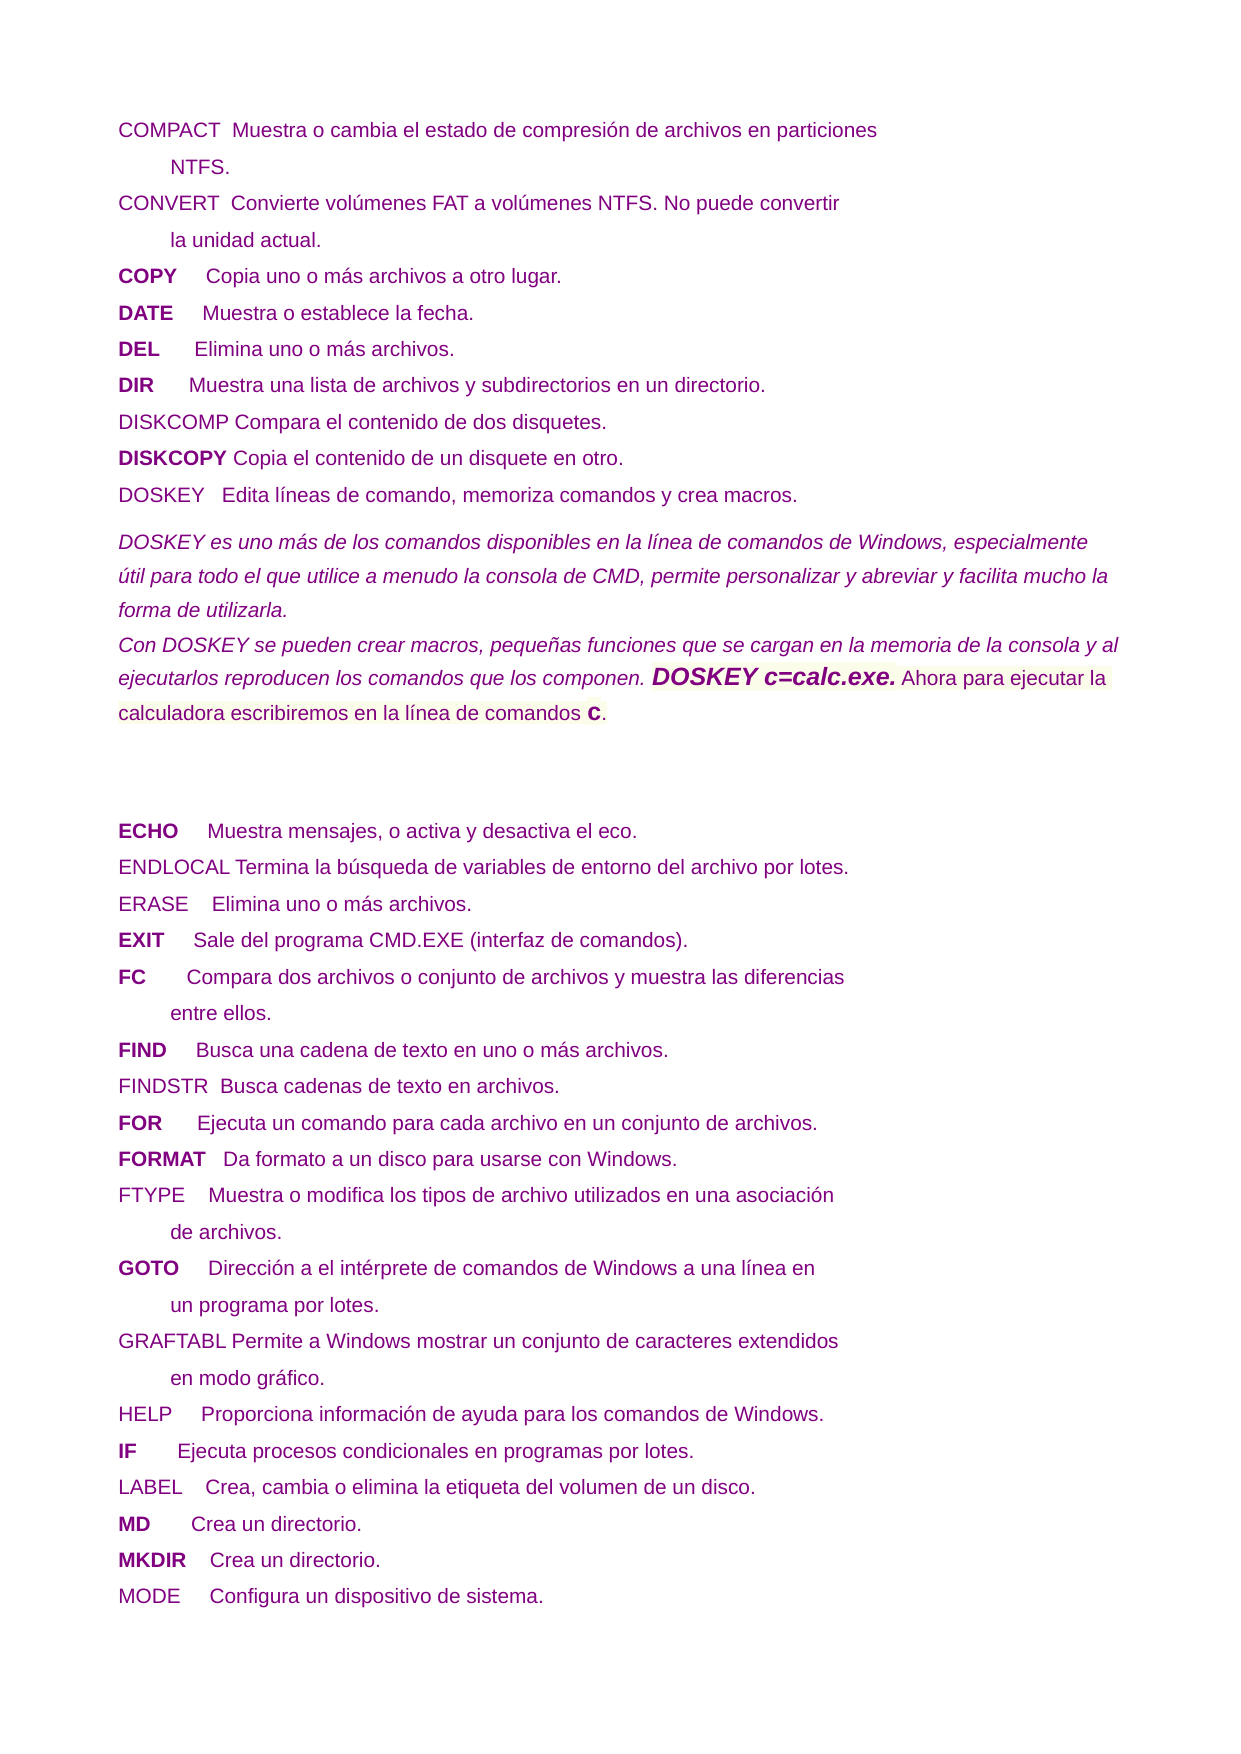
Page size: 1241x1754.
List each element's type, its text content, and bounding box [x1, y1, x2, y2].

text HELP Proporciona información de ayuda para los comandos de Windows. [118, 1402, 1122, 1426]
text FIND Busca una cadena de texto en uno o más archivos. [118, 1037, 1122, 1061]
text FORMAT Da formato a un disco para usarse con Windows. [118, 1147, 1122, 1171]
text DISKCOMP Compara el contenido de dos disquetes. [118, 410, 1122, 434]
text FINDSTR Busca cadenas de texto en archivos. [118, 1074, 1122, 1098]
text IF Ejecuta procesos condicionales en programas por lotes. [118, 1438, 1122, 1462]
text de archivos. [118, 1220, 1122, 1244]
text ERASE Elimina uno o más archivos. [118, 892, 1122, 916]
text entre ellos. [118, 1001, 1122, 1025]
text ENDLOCAL Termina la búsqueda de variables de entorno del archivo por lotes. [118, 855, 1122, 879]
text la unidad actual. [118, 227, 1122, 251]
text GRAFTABL Permite a Windows mostrar un conjunto de caracteres extendidos [118, 1329, 1122, 1353]
text CONVERT Convierte volúmenes FAT a volúmenes NTFS. No puede convertir [118, 191, 1122, 215]
text un programa por lotes. [118, 1293, 1122, 1317]
text DISKCOPY Copia el contenido de un disquete en otro. [118, 446, 1122, 470]
text ECHO Muestra mensajes, o activa y desactiva el eco. [118, 819, 1122, 843]
text DEL Elimina uno o más archivos. [118, 337, 1122, 361]
text NTFS. [118, 154, 1122, 178]
text FC Compara dos archivos o conjunto de archivos y muestra las diferencias [118, 964, 1122, 988]
text DOSKEY Edita líneas de comando, memoriza comandos y crea macros. [118, 483, 1122, 507]
text GOTO Dirección a el intérprete de comandos de Windows a una línea en [118, 1256, 1122, 1280]
text COMPACT Muestra o cambia el estado de compresión de archivos en particiones [118, 118, 1122, 142]
text DATE Muestra o establece la fecha. [118, 300, 1122, 324]
text LABEL Crea, cambia o elimina la etiqueta del volumen de un disco. [118, 1475, 1122, 1499]
text MD Crea un directorio. [118, 1511, 1122, 1535]
text DIR Muestra una lista de archivos y subdirectorios en un directorio. [118, 373, 1122, 397]
text MKDIR Crea un directorio. [118, 1548, 1122, 1572]
text FOR Ejecuta un comando para cada archivo en un conjunto de archivos. [118, 1110, 1122, 1134]
text EXIT Sale del programa CMD.EXE (interfaz de comandos). [118, 928, 1122, 952]
text COPY Copia uno o más archivos a otro lugar. [118, 264, 1122, 288]
text DOSKEY es uno más de los comandos disponibles en la línea de comandos de Windows, especialmente útil para todo el que utilice a menudo la consola de CMD, permite personalizar y abreviar y facilita mucho la forma de utilizarla. Con DOSKEY se pueden crear macros, pequeñas funciones que se cargan en la memoria de la consola y al ejecutarlos reproducen los comandos que los componen. DOSKEY c=calc.exe. Ahora para ejecutar la calculadora escribiremos en la línea de comandos c. [118, 519, 1122, 725]
text en modo gráfico. [118, 1366, 1122, 1389]
text FTYPE Muestra o modifica los tipos de archivo utilizados en una asociación [118, 1183, 1122, 1207]
text MODE Configura un dispositivo de sistema. [118, 1584, 1122, 1608]
